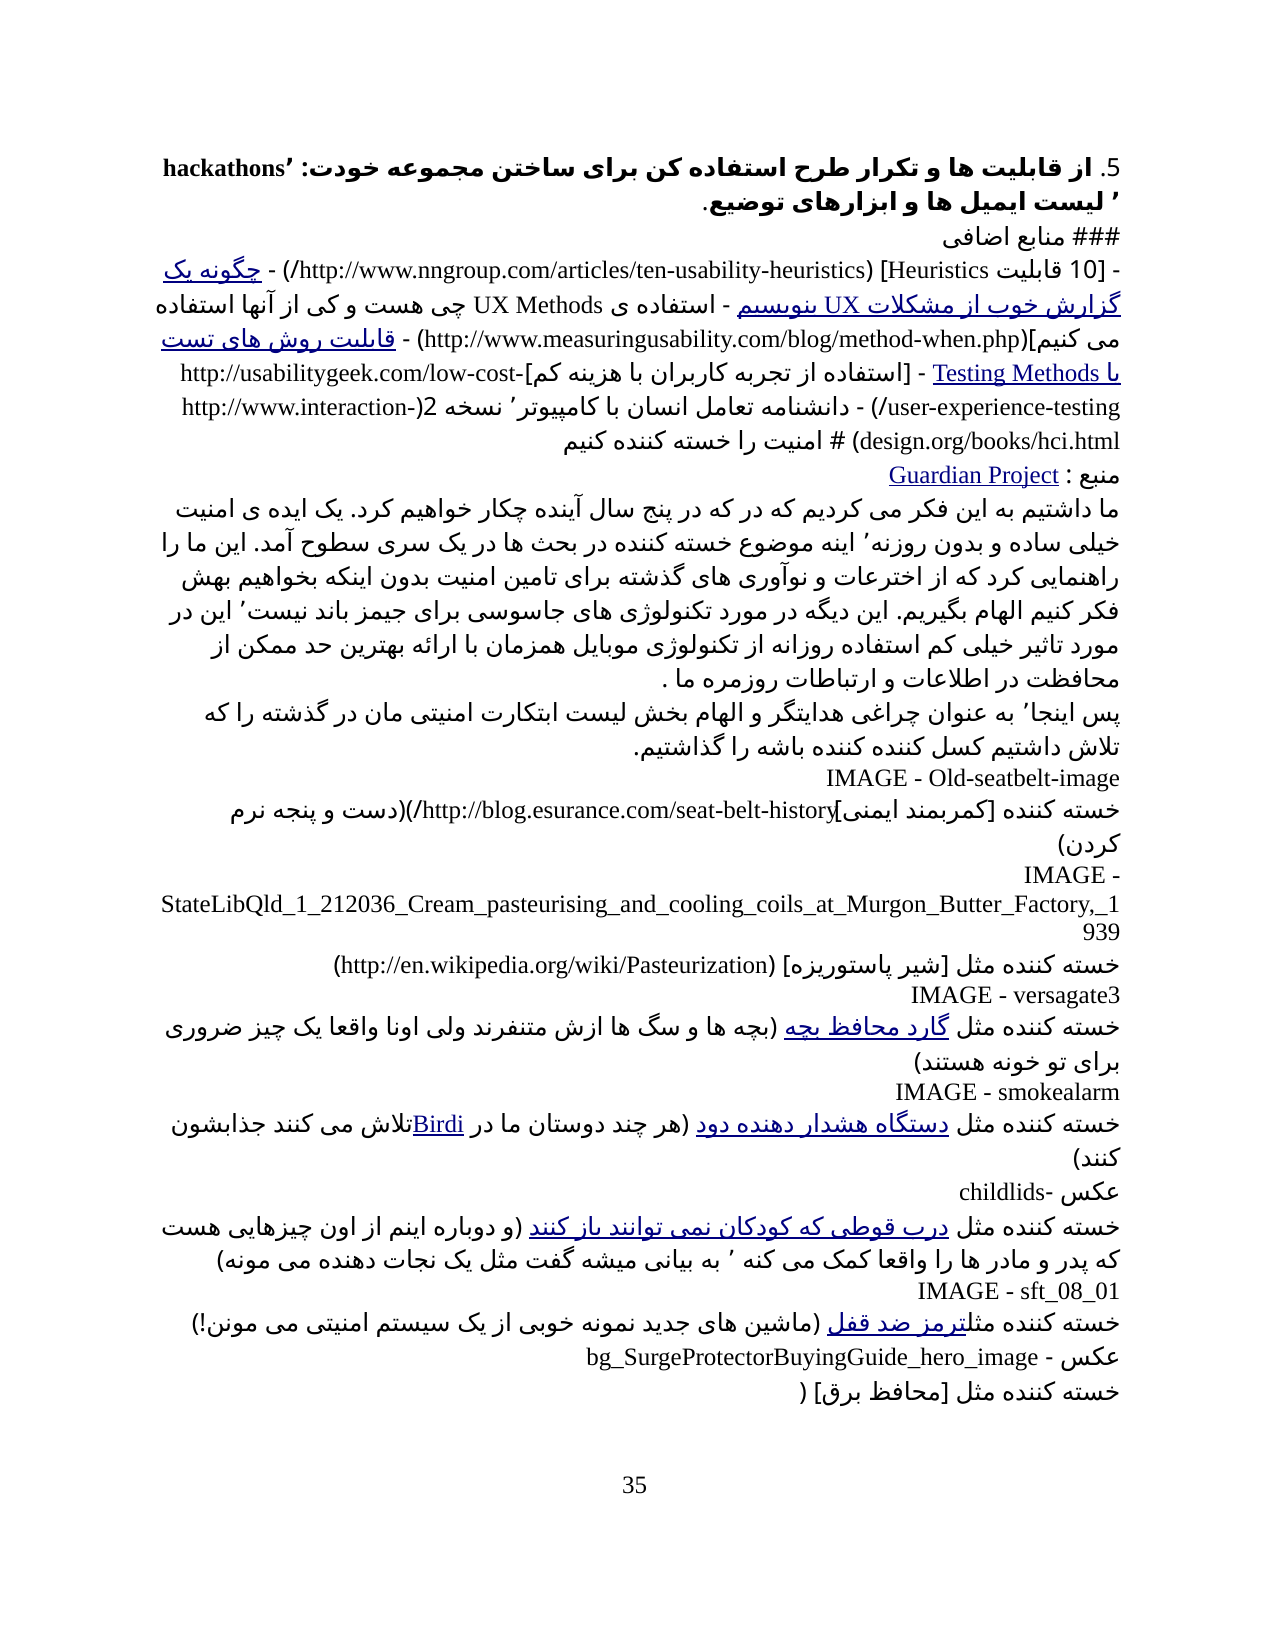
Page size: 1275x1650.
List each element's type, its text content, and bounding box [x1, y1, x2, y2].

table_cell خسته کننده مثل گارد محافظ بچه (بچه ها و سگ ها ازش متنفرند ولی اونا واقعا یک چیز ضروری برای تو خونه هستند) [150, 1009, 1125, 1077]
table_cell خسته کننده مثل درب قوطی که کودکان نمی توانند باز کنند (و دوباره اینم از اون چیزهایی هست که پدر و مادر ها را واقعا کمک می کنه ٬‌ به بیانی میشه گفت مثل یک نجات دهنده می مونه) [150, 1208, 1125, 1276]
table_cell IMAGE - StateLibQld_1_212036_Cream_pasteurising_and_cooling_coils_at_Murgon_Butter_Factory,_1939 [150, 860, 1125, 946]
table_cell - [10 قابلیت Heuristics] (http://www.nngroup.com/articles/ten-usability-heuristics/) - چگونه یک گزارش خوب از مشکلات UX بنویسیم - استفاده ی UX Methods چی هست و کی از آنها استفاده می کنیم](http://www.measuringusability.com/blog/method-when.php) - قابلیت روش های تست یا Testing Methods - [استفاده از تجربه کاربران با هزینه کم]http://usabilitygeek.com/low-cost-user-experience-testing/) - دانشنامه تعامل انسان با کامپیوتر٬ نسخه 2(http://www.interaction-design.org/books/hci.html) # امنیت را خسته کننده کنیم [150, 252, 1125, 457]
table_cell ما داشتیم به این فکر می کردیم که در که در پنج سال آینده چکار خواهیم کرد. یک ایده ی امنیت خیلی ساده و بدون روزنه٬ اینه موضوع خسته کننده در بحث ها در یک سری سطوح آمد. این ما را راهنمایی کرد که از اخترعات و نوآوری های گذشته برای تامین امنیت بدون اینکه بخواهیم بهش فکر کنیم الهام بگیریم. این دیگه در مورد تکنولوژی های جاسوسی برای جیمز باند نیست٬ این در مورد تاثیر خیلی کم استفاده روزانه از تکنولوژی موبایل همزمان با ارائه بهترین حد ممکن از محافظت در اطلاعات و ارتباطات روزمره ما . [150, 491, 1125, 695]
table_cell خسته کننده ‫[کمربمند ایمنی]http://blog.esurance.com/seat-belt-history/)(دست و پنجه نرم کردن) [150, 792, 1125, 860]
table_cell IMAGE - smokealarm [150, 1077, 1125, 1106]
table_cell عکس - bg_SurgeProtectorBuyingGuide_hero_image [150, 1339, 1125, 1373]
table_cell خسته کننده مثل [محافظ برق] (http://www.lowes.com/cd_Surge+Protector+Buying+Guide_754129873_Learn)(آیا تو ترجیح نمیدی به جای از دست دادن کامپیوتر 1000 دلاریت٬ محافظ برق 2 دلاری از دسست بدی) [150, 1373, 1125, 1407]
table_cell خسته کننده مثلترمز ضد قفل (ماشین های جدید نمونه خوبی از یک سیستم امنیتی می مونن!) [150, 1305, 1125, 1339]
table_cell خسته کننده مثل [شیر پاستوریزه] (http://en.wikipedia.org/wiki/Pasteurization) [150, 946, 1125, 980]
table_cell منبع : Guardian Project [150, 457, 1125, 491]
table_cell ### منابع اضافی [150, 218, 1125, 252]
table_cell عکس -childlids [150, 1174, 1125, 1208]
table_cell 5. از قابلیت ها و تکرار طرح استفاده کن برای ساختن مجموعه خودت: hackathons٬ ٬ لیست ایمیل ها و ابزارهای توضیع. [150, 150, 1125, 218]
table_cell پس اینجا٬ به عنوان چراغی هدایتگر و الهام بخش لیست ابتکارت امنیتی مان در گذشته را که تلاش داشتیم کسل کننده کننده باشه را گذاشتیم. [150, 695, 1125, 763]
table_cell IMAGE - versagate3 [150, 980, 1125, 1009]
table_cell IMAGE - sft_08_01 [150, 1276, 1125, 1305]
table_cell خسته کننده مثل دستگاه هشدار دهنده دود (هر چند دوستان ما در Birdiتلاش می کنند جذابشون کنند) [150, 1106, 1125, 1174]
table_cell IMAGE - Old-seatbelt-image [150, 763, 1125, 792]
